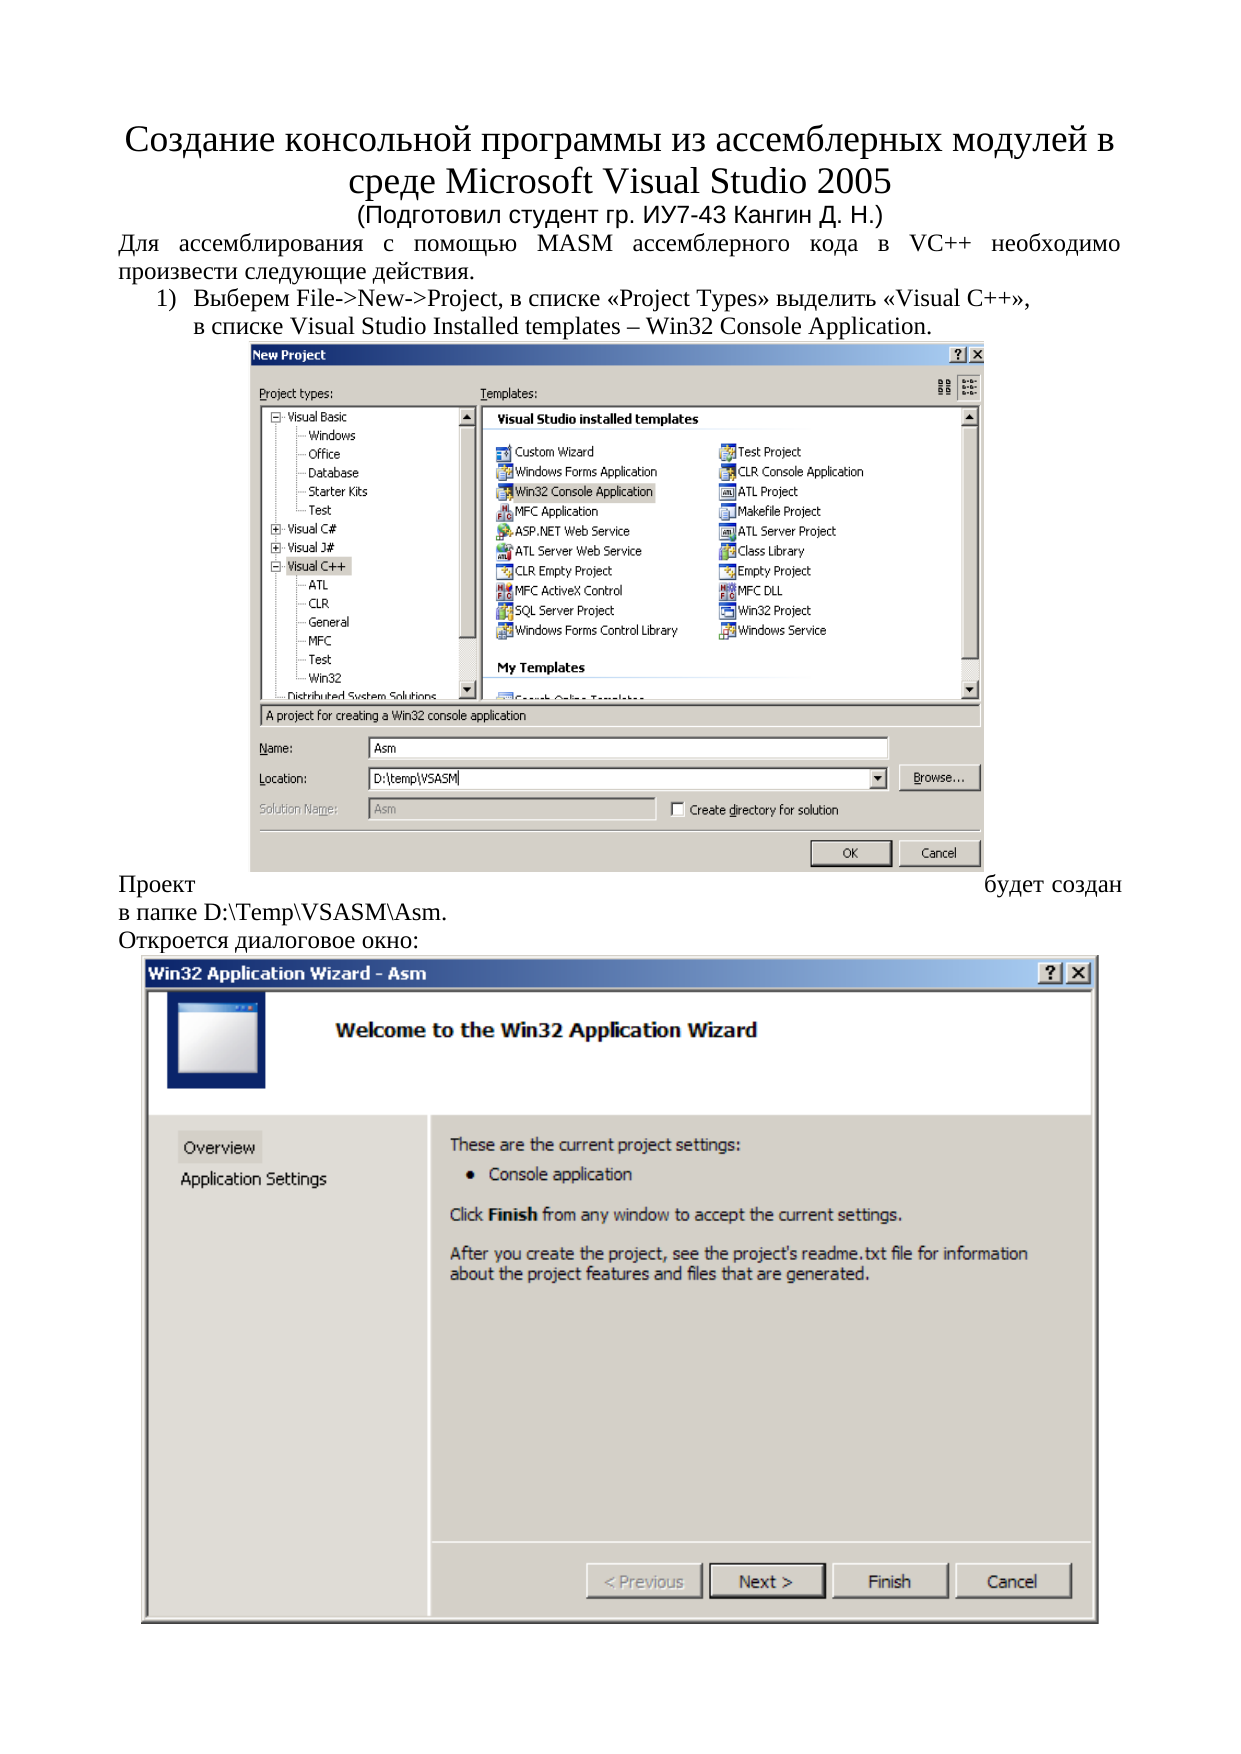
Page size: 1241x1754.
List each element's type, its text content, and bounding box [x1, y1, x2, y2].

picture [141, 955, 1099, 1624]
list Выберем File->New->Project, в списке «Project Types» выделить «Visual C++», [156, 284, 1122, 312]
text Для ассемблирования с помощью MASM ассемблерного кода в VC++ необходимо произвести следующие действия. [118, 229, 1122, 284]
text Проект будет создан в папке D:\Temp\VSASM\Asm. [118, 870, 1122, 926]
text Создание консольной программы из ассемблерных модулей в среде Microsoft Visual Studio 2005 [118, 118, 1122, 201]
text в списке Visual Studio Installed templates – Win32 Console Application. [193, 312, 1122, 340]
text (Подготовил студент гр. ИУ7-43 Кангин Д. Н.) [118, 201, 1122, 229]
picture [248, 341, 992, 872]
text Откроется диалоговое окно: [118, 926, 1122, 953]
